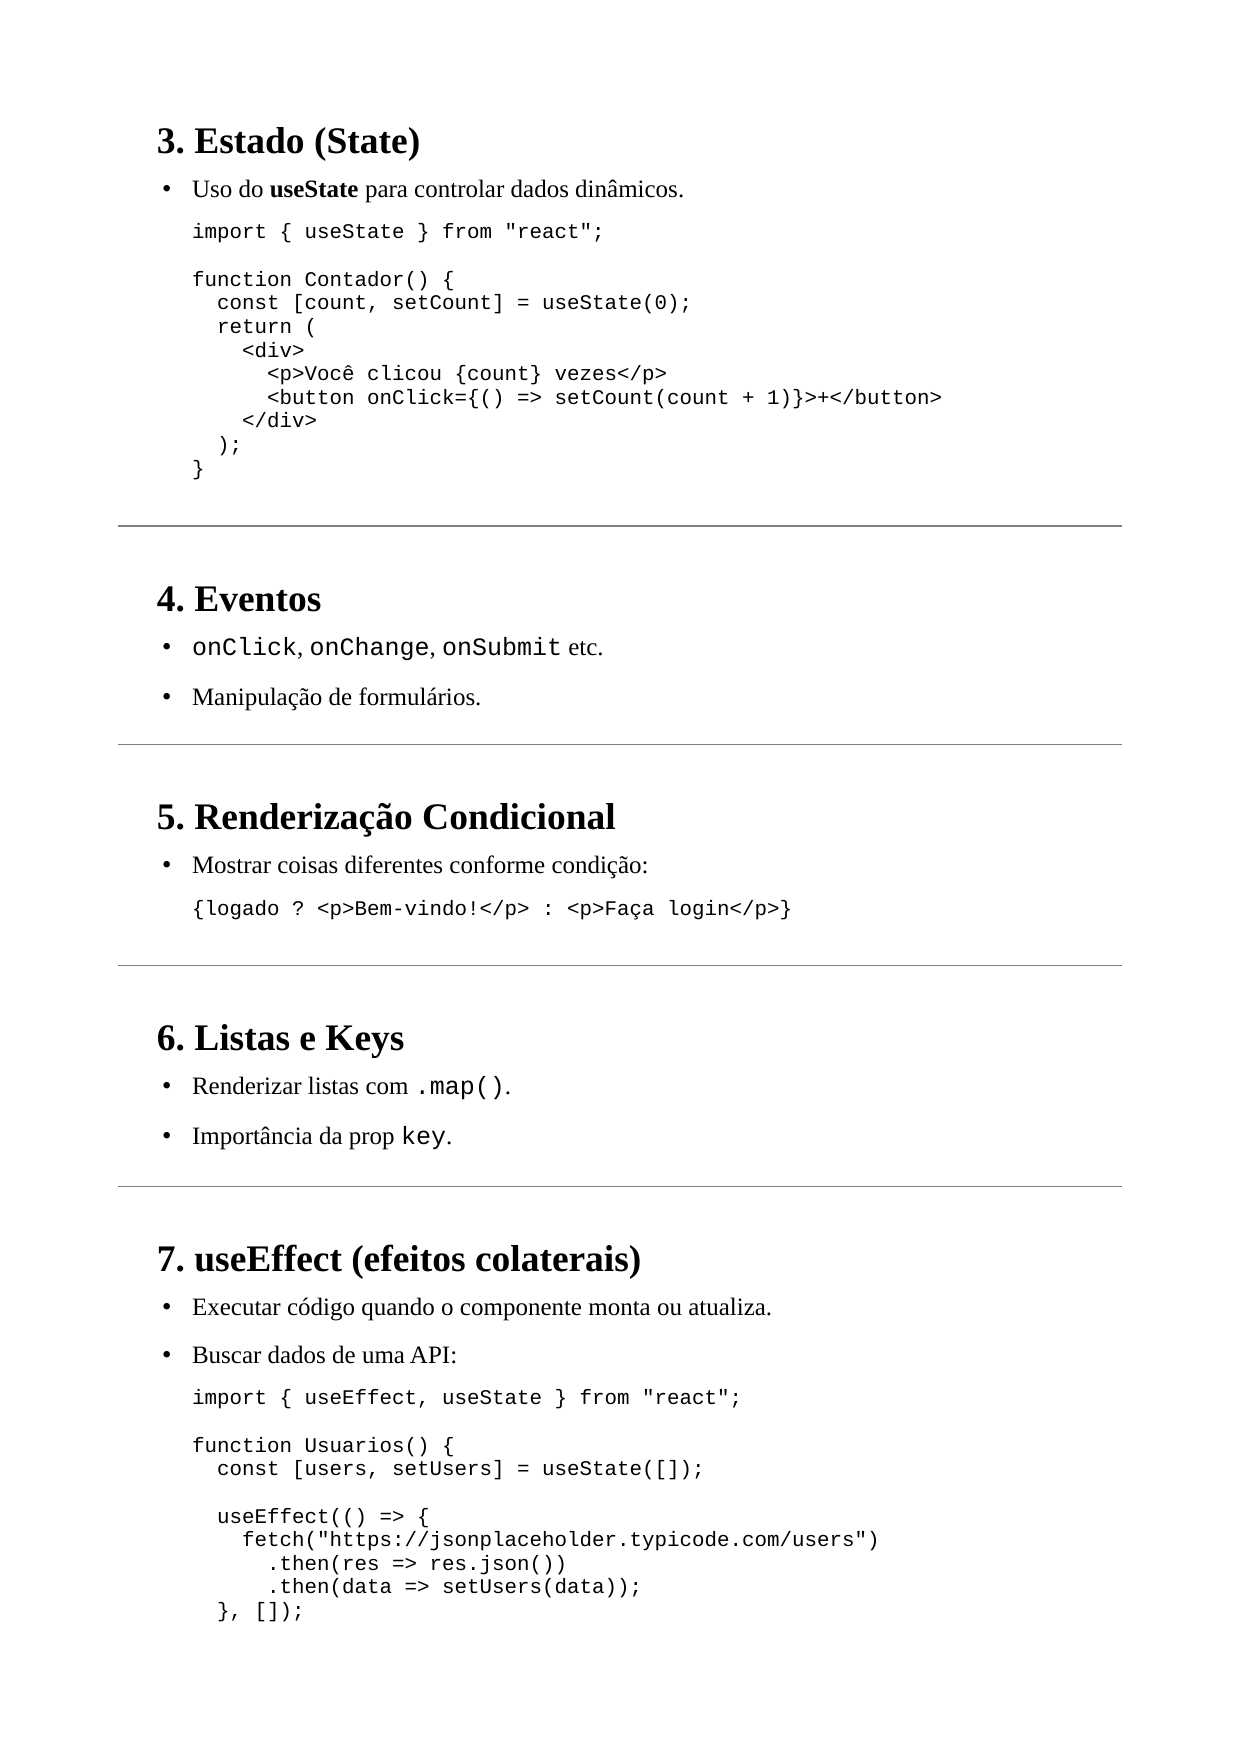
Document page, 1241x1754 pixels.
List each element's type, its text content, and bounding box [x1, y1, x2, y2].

list const [count, setCount] = useState(0); [162, 292, 1122, 316]
list </div> [162, 411, 1122, 434]
list <div> [162, 339, 1122, 363]
list } [162, 458, 1122, 481]
list Uso do useState para controlar dados dinâmicos. [162, 174, 1122, 202]
list ); [162, 434, 1122, 458]
list Executar código quando o componente monta ou atualiza. [162, 1292, 1122, 1321]
list import { useEffect, useState } from "react"; [162, 1387, 1122, 1411]
list onClick, onChange, onSubmit etc. [162, 632, 1122, 662]
list useEffect(() => { [162, 1506, 1122, 1529]
list return ( [162, 316, 1122, 339]
list .then(data => setUsers(data)); [162, 1577, 1122, 1600]
subtitle 🔹 3. Estado (State) [118, 118, 1122, 161]
list Mostrar coisas diferentes conforme condição: [162, 850, 1122, 879]
list {logado ? <p>Bem-vindo!</p> : <p>Faça login</p>} [162, 898, 1122, 921]
subtitle 🔹 6. Listas e Keys [118, 1016, 1122, 1059]
list const [users, setUsers] = useState([]); [162, 1458, 1122, 1482]
list import { useState } from "react"; [162, 221, 1122, 245]
subtitle 🔹 5. Renderização Condicional [118, 794, 1122, 837]
list fetch("https://jsonplaceholder.typicode.com/users") [162, 1529, 1122, 1553]
list Renderizar listas com .map(). [162, 1071, 1122, 1102]
list .then(res => res.json()) [162, 1553, 1122, 1577]
list }, []); [162, 1600, 1122, 1624]
list Importância da prop key. [162, 1121, 1122, 1152]
list function Contador() { [162, 269, 1122, 292]
list Buscar dados de uma API: [162, 1340, 1122, 1368]
subtitle 🔹 4. Eventos [118, 576, 1122, 619]
list <p>Você clicou {count} vezes</p> [162, 363, 1122, 387]
list <button onClick={() => setCount(count + 1)}>+</button> [162, 387, 1122, 411]
subtitle 🔹 7. useEffect (efeitos colaterais) [118, 1237, 1122, 1280]
list function Usuarios() { [162, 1435, 1122, 1458]
list Manipulação de formulários. [162, 682, 1122, 710]
